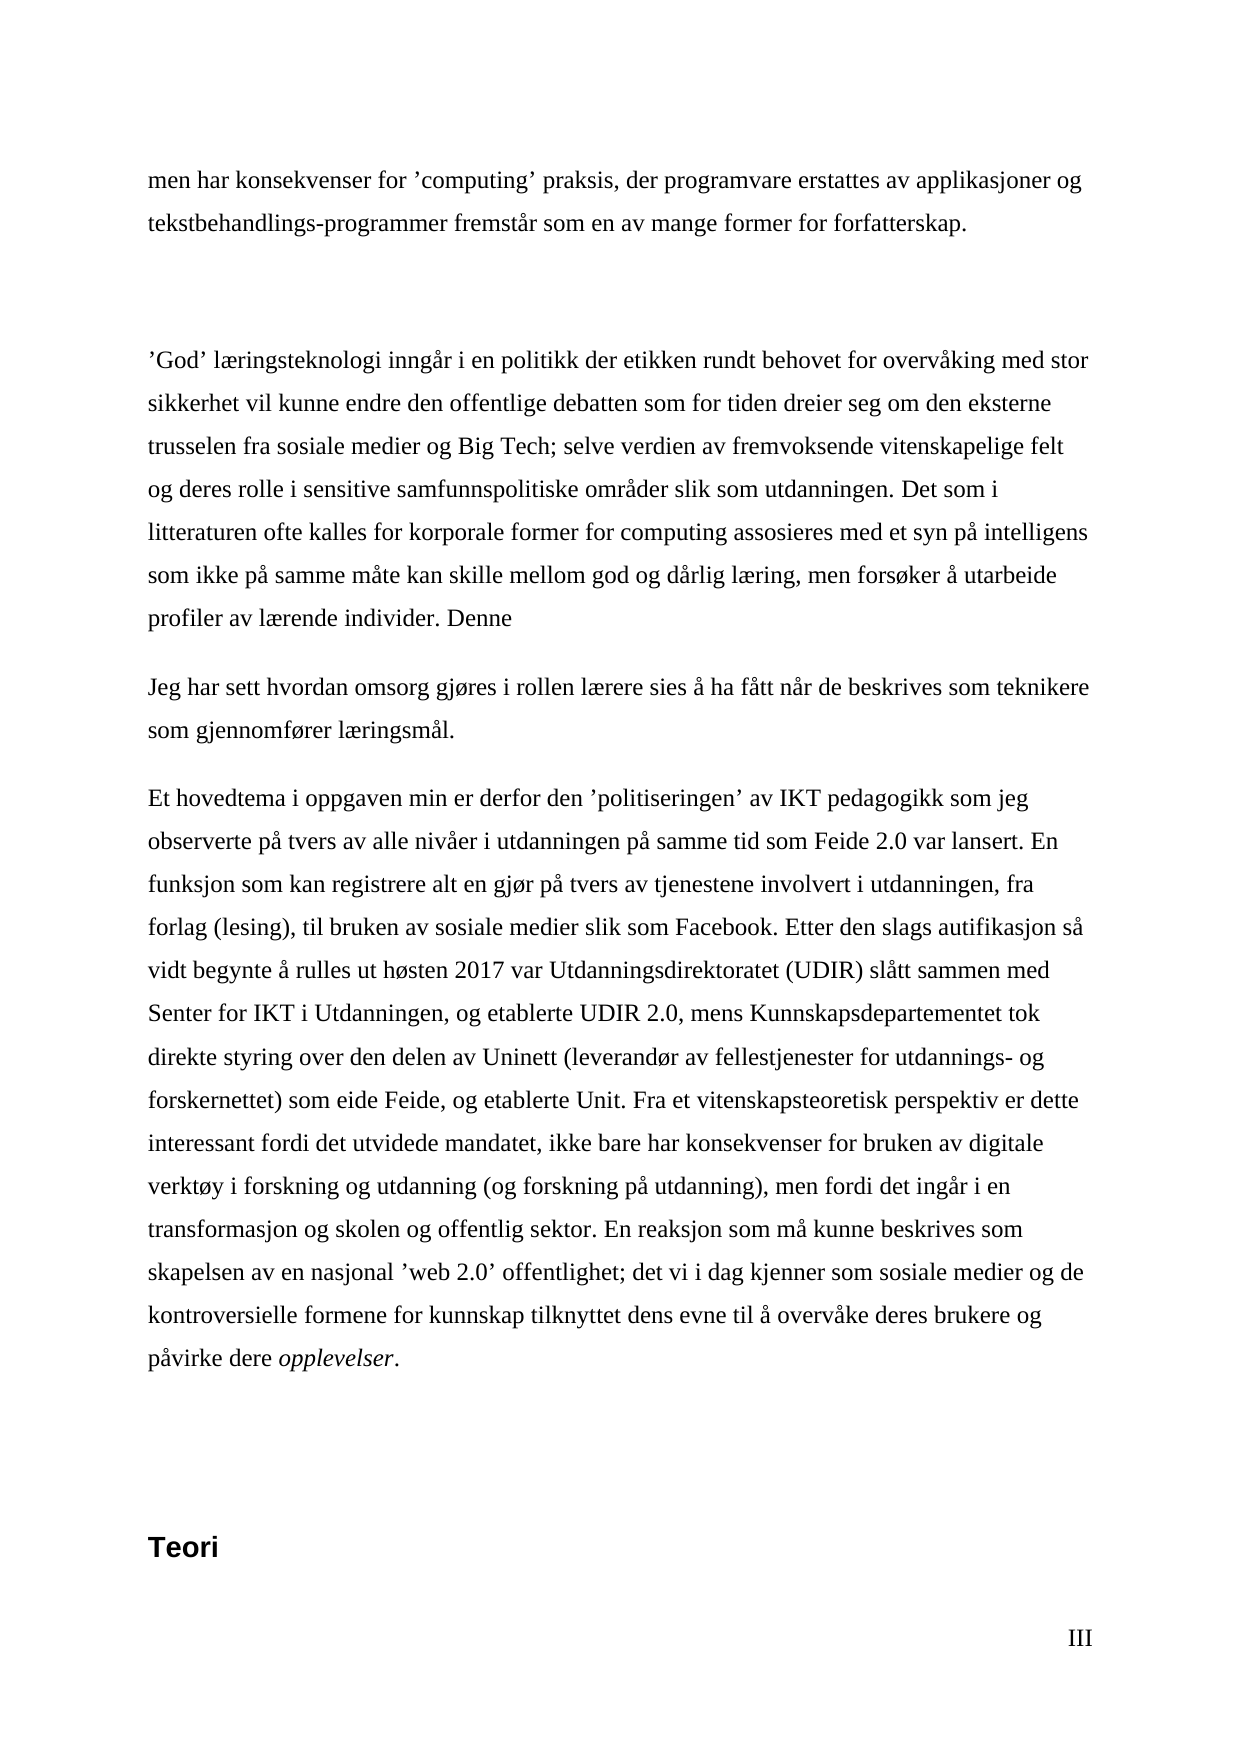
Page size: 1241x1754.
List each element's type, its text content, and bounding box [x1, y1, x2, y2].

text Et hovedtema i oppgaven min er derfor den ’politiseringen’ av IKT pedagogikk som jeg observerte på tvers av alle nivåer i utdanningen på samme tid som Feide 2.0 var lansert. En funksjon som kan registrere alt en gjør på tvers av tjenestene involvert i utdanningen, fra forlag (lesing), til bruken av sosiale medier slik som Facebook. Etter den slags autifikasjon så vidt begynte å rulles ut høsten 2017 var Utdanningsdirektoratet (UDIR) slått sammen med Senter for IKT i Utdanningen, og etablerte UDIR 2.0, mens Kunnskapsdepartementet tok direkte styring over den delen av Uninett (leverandør av fellestjenester for utdannings- og forskernettet) som eide Feide, og etablerte Unit. Fra et vitenskapsteoretisk perspektiv er dette interessant fordi det utvidede mandatet, ikke bare har konsekvenser for bruken av digitale verktøy i forskning og utdanning (og forskning på utdanning), men fordi det ingår i en transformasjon og skolen og offentlig sektor. En reaksjon som må kunne beskrives som skapelsen av en nasjonal ’web 2.0’ offentlighet; det vi i dag kjenner som sosiale medier og de kontroversielle formene for kunnskap tilknyttet dens evne til å overvåke deres brukere og påvirke dere opplevelser. [148, 783, 1092, 1372]
text Jeg har sett hvordan omsorg gjøres i rollen lærere sies å ha fått når de beskrives som teknikere som gjennomfører læringsmål. [148, 672, 1092, 743]
text ’God’ læringsteknologi inngår i en politikk der etikken rundt behovet for overvåking med stor sikkerhet vil kunne endre den offentlige debatten som for tiden dreier seg om den eksterne trusselen fra sosiale medier og Big Tech; selve verdien av fremvoksende vitenskapelige felt og deres rolle i sensitive samfunnspolitiske områder slik som utdanningen. Det som i litteraturen ofte kalles for korporale former for computing assosieres med et syn på intelligens som ikke på samme måte kan skille mellom god og dårlig læring, men forsøker å utarbeide profiler av lærende individer. Denne [148, 345, 1092, 632]
subtitle Teori [148, 1530, 1092, 1563]
text men har konsekvenser for ’computing’ praksis, der programvare erstattes av applikasjoner og tekstbehandlings-programmer fremstår som en av mange former for forfatterskap. [148, 165, 1092, 237]
